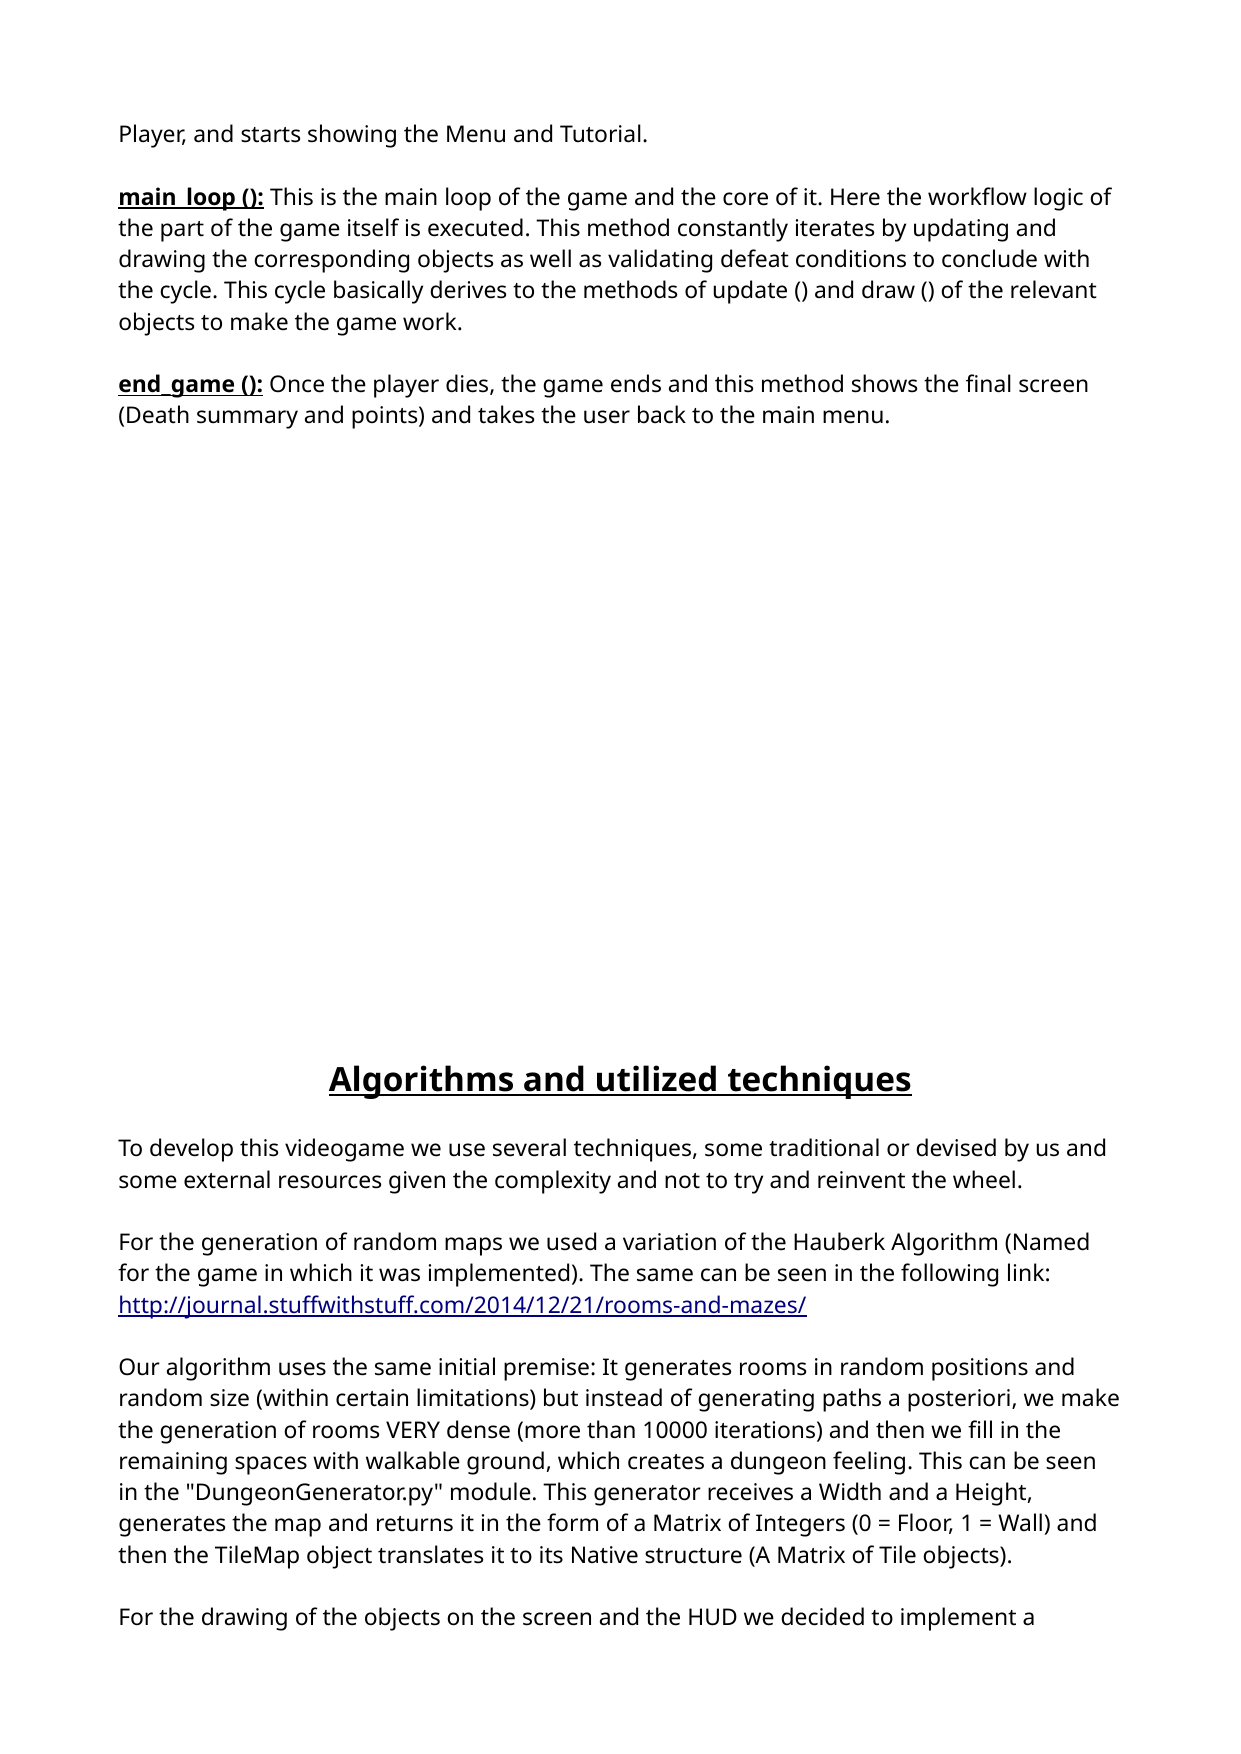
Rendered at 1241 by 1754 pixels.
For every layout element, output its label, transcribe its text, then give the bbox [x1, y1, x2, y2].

text To develop this videogame we use several techniques, some traditional or devised by us and some external resources given the complexity and not to try and reinvent the wheel. [118, 1101, 1122, 1195]
text Algorithms and utilized techniques [118, 1056, 1122, 1101]
text For the generation of random maps we used a variation of the Hauberk Algorithm (Named for the game in which it was implemented). The same can be seen in the following link: http://journal.stuffwithstuff.com/2014/12/21/rooms-and-mazes/ [118, 1226, 1122, 1320]
text For the drawing of the objects on the screen and the HUD we decided to implement a [118, 1601, 1122, 1632]
text main_loop (): This is the main loop of the game and the core of it. Here the workflow logic of the part of the game itself is executed. This method constantly iterates by updating and drawing the corresponding objects as well as validating defeat conditions to conclude with the cycle. This cycle basically derives to the methods of update () and draw () of the relevant objects to make the game work. [118, 181, 1122, 337]
text Our algorithm uses the same initial premise: It generates rooms in random positions and random size (within certain limitations) but instead of generating paths a posteriori, we make the generation of rooms VERY dense (more than 10000 iterations) and then we fill in the remaining spaces with walkable ground, which creates a dungeon feeling. This can be seen in the "DungeonGenerator.py" module. This generator receives a Width and a Height, generates the map and returns it in the form of a Matrix of Integers (0 = Floor, 1 = Wall) and then the TileMap object translates it to its Native structure (A Matrix of Tile objects). [118, 1351, 1122, 1570]
text Player, and starts showing the Menu and Tutorial. [118, 118, 1122, 149]
text end_game (): Once the player dies, the game ends and this method shows the final screen (Death summary and points) and takes the user back to the main menu. [118, 368, 1122, 431]
